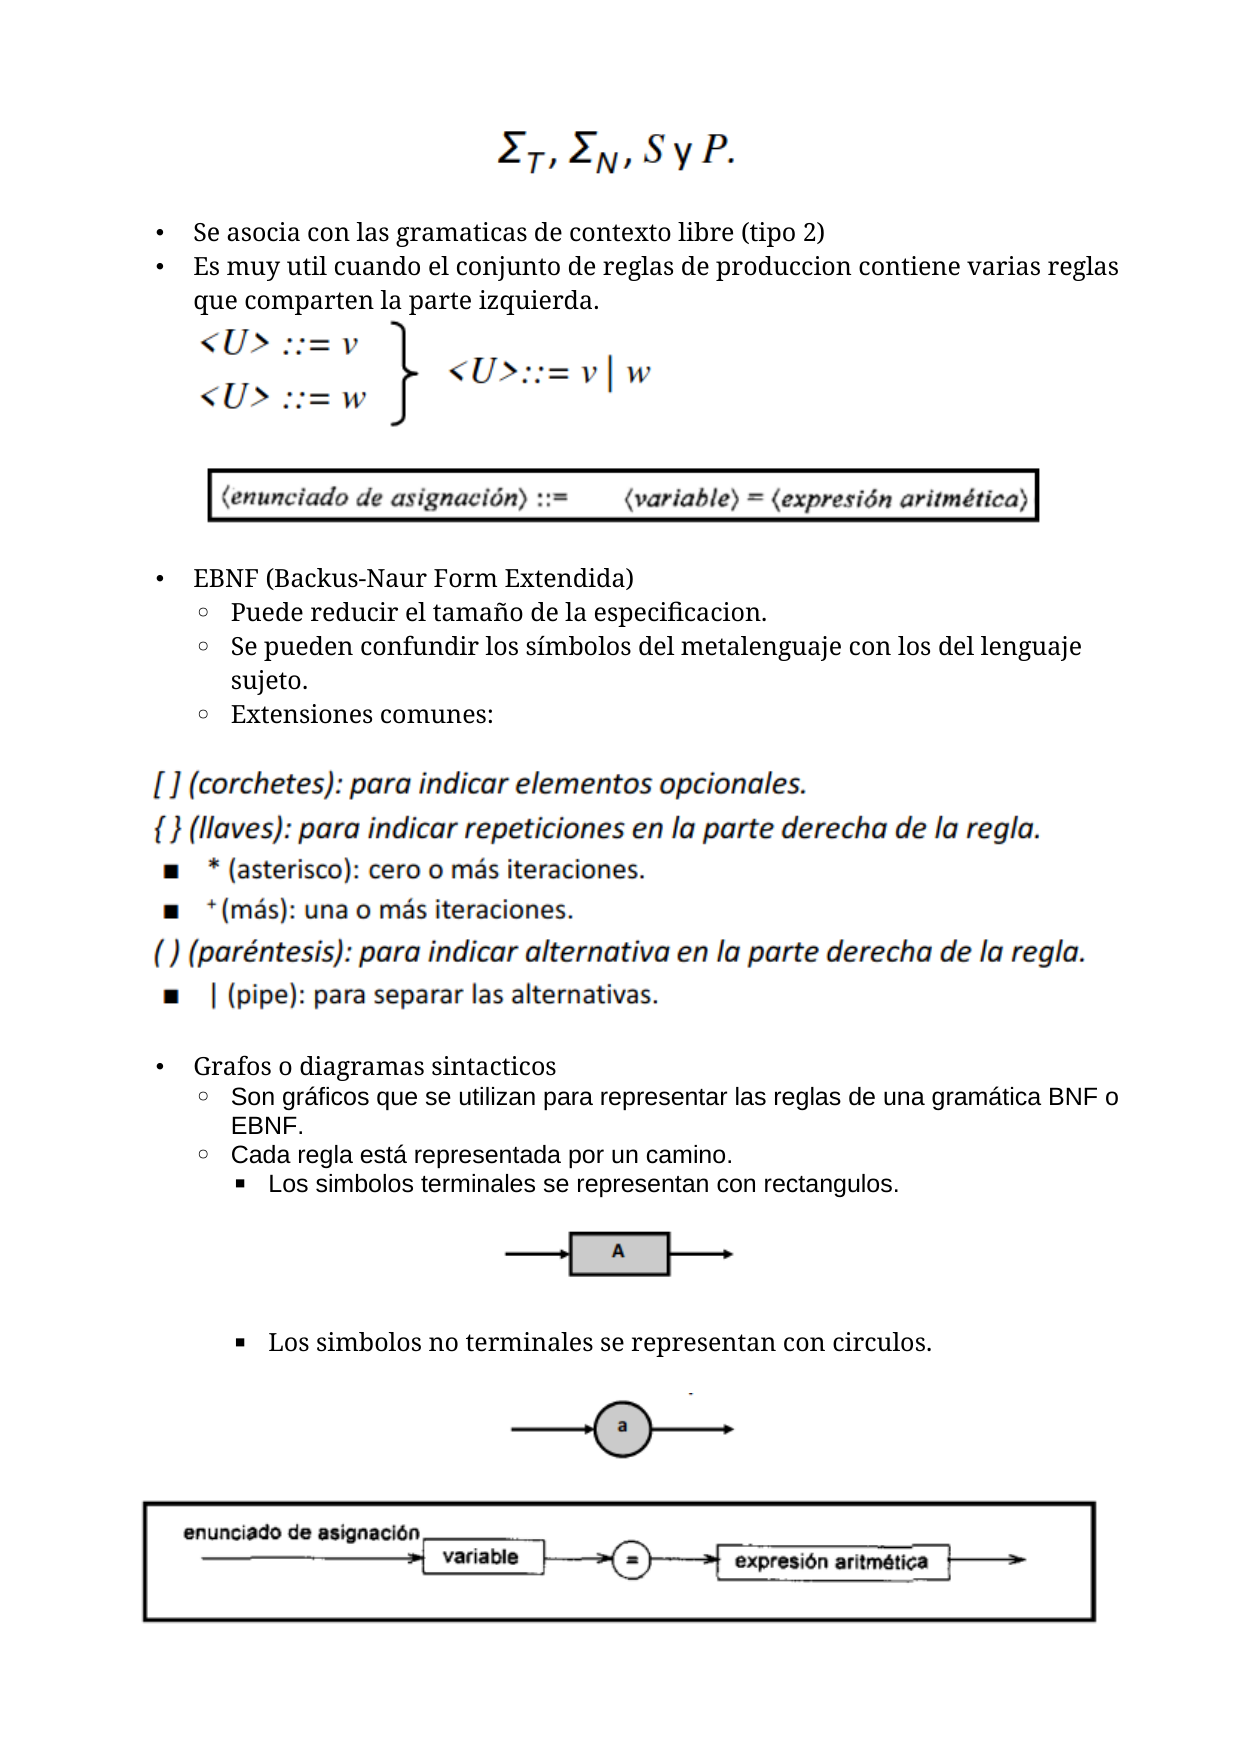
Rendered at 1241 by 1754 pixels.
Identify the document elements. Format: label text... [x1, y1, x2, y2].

list EBNF (Backus-Naur Form Extendida) [156, 560, 1122, 594]
list Los simbolos terminales se representan con rectangulos. [231, 1169, 1122, 1197]
picture [193, 316, 1047, 527]
list Puede reducir el tamaño de la especificacion. [193, 594, 1122, 628]
list Se pueden confundir los símbolos del metalenguaje con los del lenguaje sujeto. [193, 628, 1122, 696]
list Se asocia con las gramaticas de contexto libre (tipo 2) [156, 214, 1122, 249]
picture [500, 1226, 740, 1280]
list Cada regla está representada por un camino. [193, 1140, 1122, 1169]
list Son gráficos que se utilizan para representar las reglas de una gramática BNF o EBNF. [193, 1082, 1122, 1140]
list Extensiones comunes: [193, 696, 1122, 731]
picture [139, 1497, 1101, 1628]
list Es muy util cuando el conjunto de reglas de produccion contiene varias reglas que comparten la parte izquierda. [156, 249, 1122, 317]
picture [500, 1393, 740, 1463]
list Los simbolos no terminales se representan con circulos. [231, 1325, 1122, 1359]
picture [494, 118, 746, 181]
list Grafos o diagramas sintacticos [156, 1048, 1122, 1082]
picture [149, 764, 1091, 1014]
